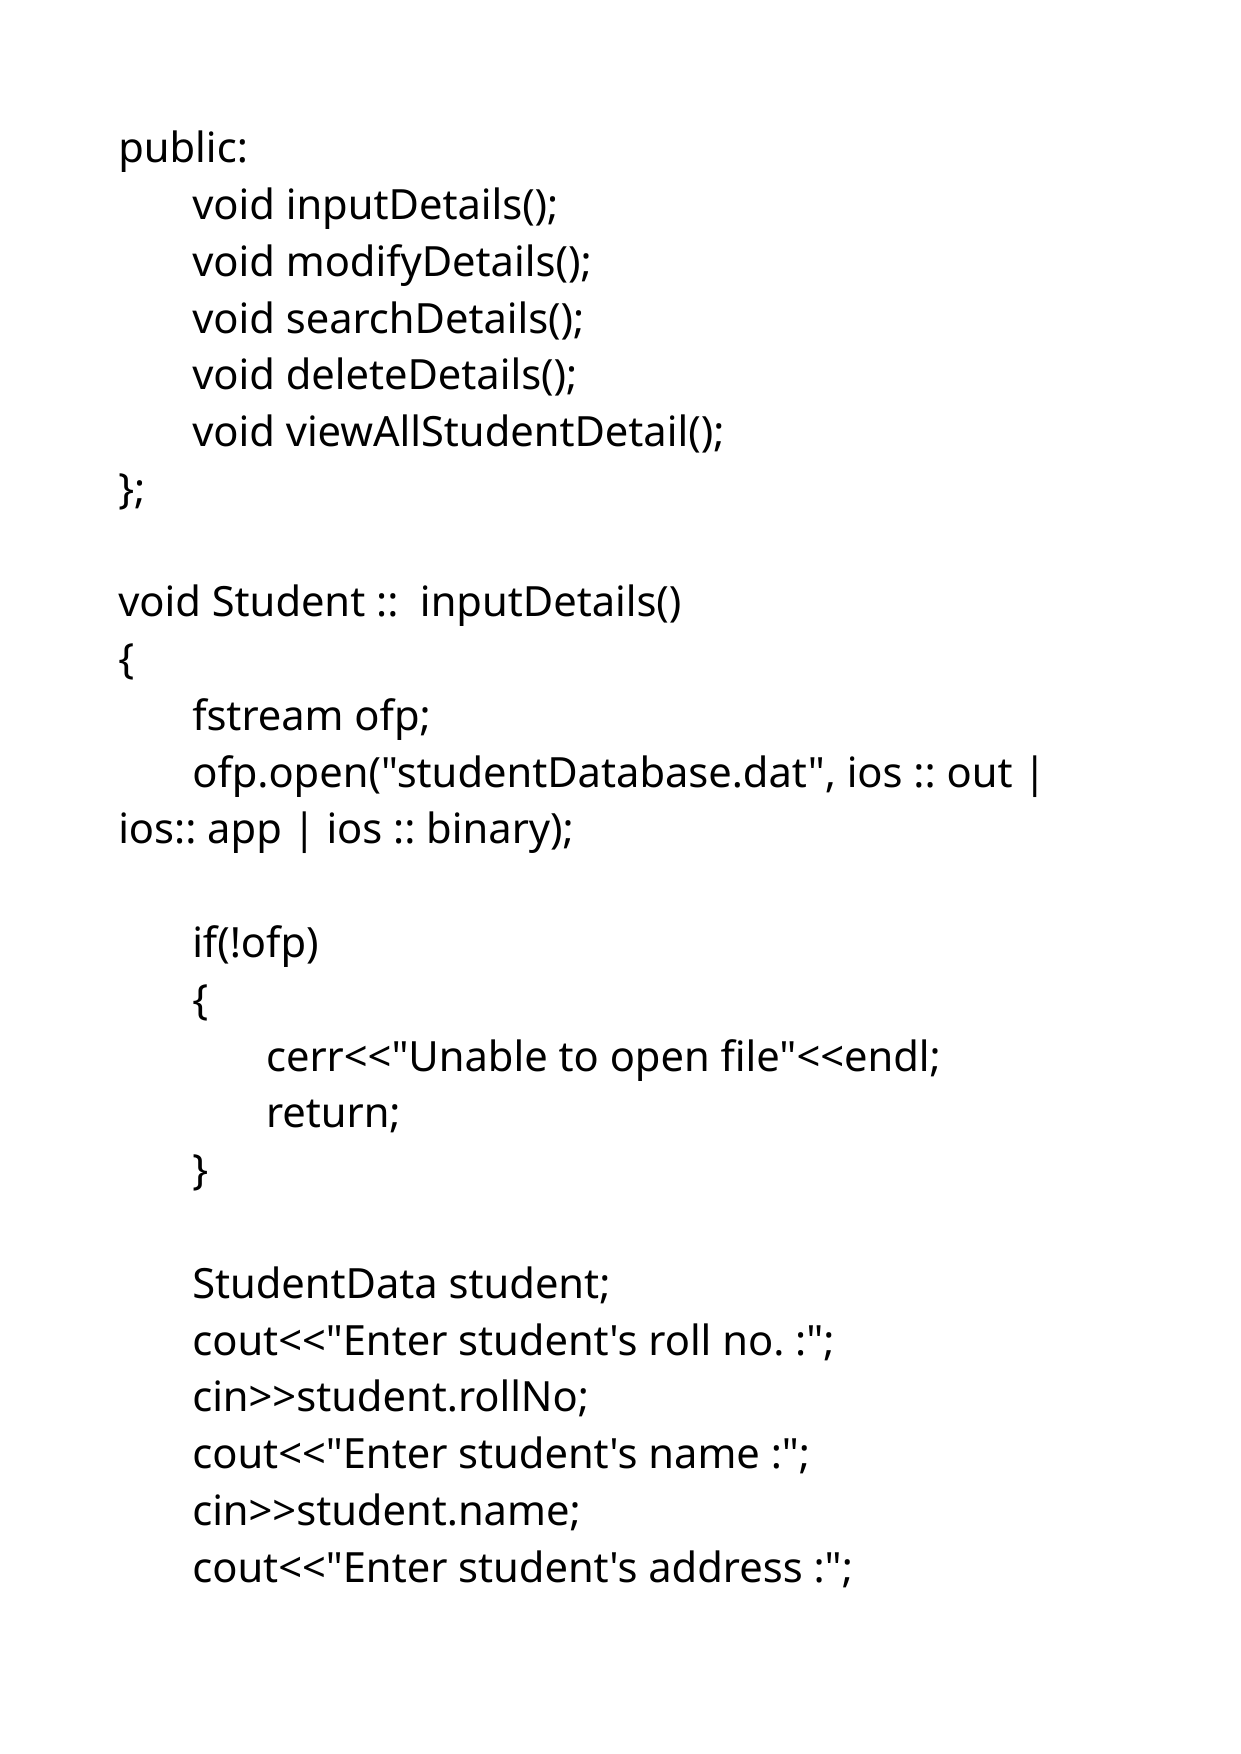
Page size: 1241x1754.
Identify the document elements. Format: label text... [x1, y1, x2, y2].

text StudentData student; [118, 1253, 1122, 1310]
text void inputDetails(); [118, 175, 1122, 232]
text return; [118, 1083, 1122, 1140]
text public: [118, 118, 1122, 175]
text cout<<"Enter student's address :"; [118, 1537, 1122, 1594]
text }; [118, 459, 1122, 516]
text void Student :: inputDetails() [118, 572, 1122, 629]
text fstream ofp; [118, 686, 1122, 743]
text cin>>student.rollNo; [118, 1367, 1122, 1424]
text cerr<<"Unable to open file"<<endl; [118, 1026, 1122, 1083]
text cout<<"Enter student's name :"; [118, 1424, 1122, 1481]
text void deleteDetails(); [118, 345, 1122, 402]
text { [118, 629, 1122, 686]
text cin>>student.name; [118, 1481, 1122, 1537]
text void viewAllStudentDetail(); [118, 402, 1122, 459]
text } [118, 1140, 1122, 1197]
text cout<<"Enter student's roll no. :"; [118, 1310, 1122, 1367]
text void modifyDetails(); [118, 232, 1122, 288]
text ofp.open("studentDatabase.dat", ios :: out | ios:: app | ios :: binary); [118, 743, 1122, 856]
text if(!ofp) [118, 913, 1122, 970]
text { [118, 970, 1122, 1026]
text void searchDetails(); [118, 288, 1122, 345]
